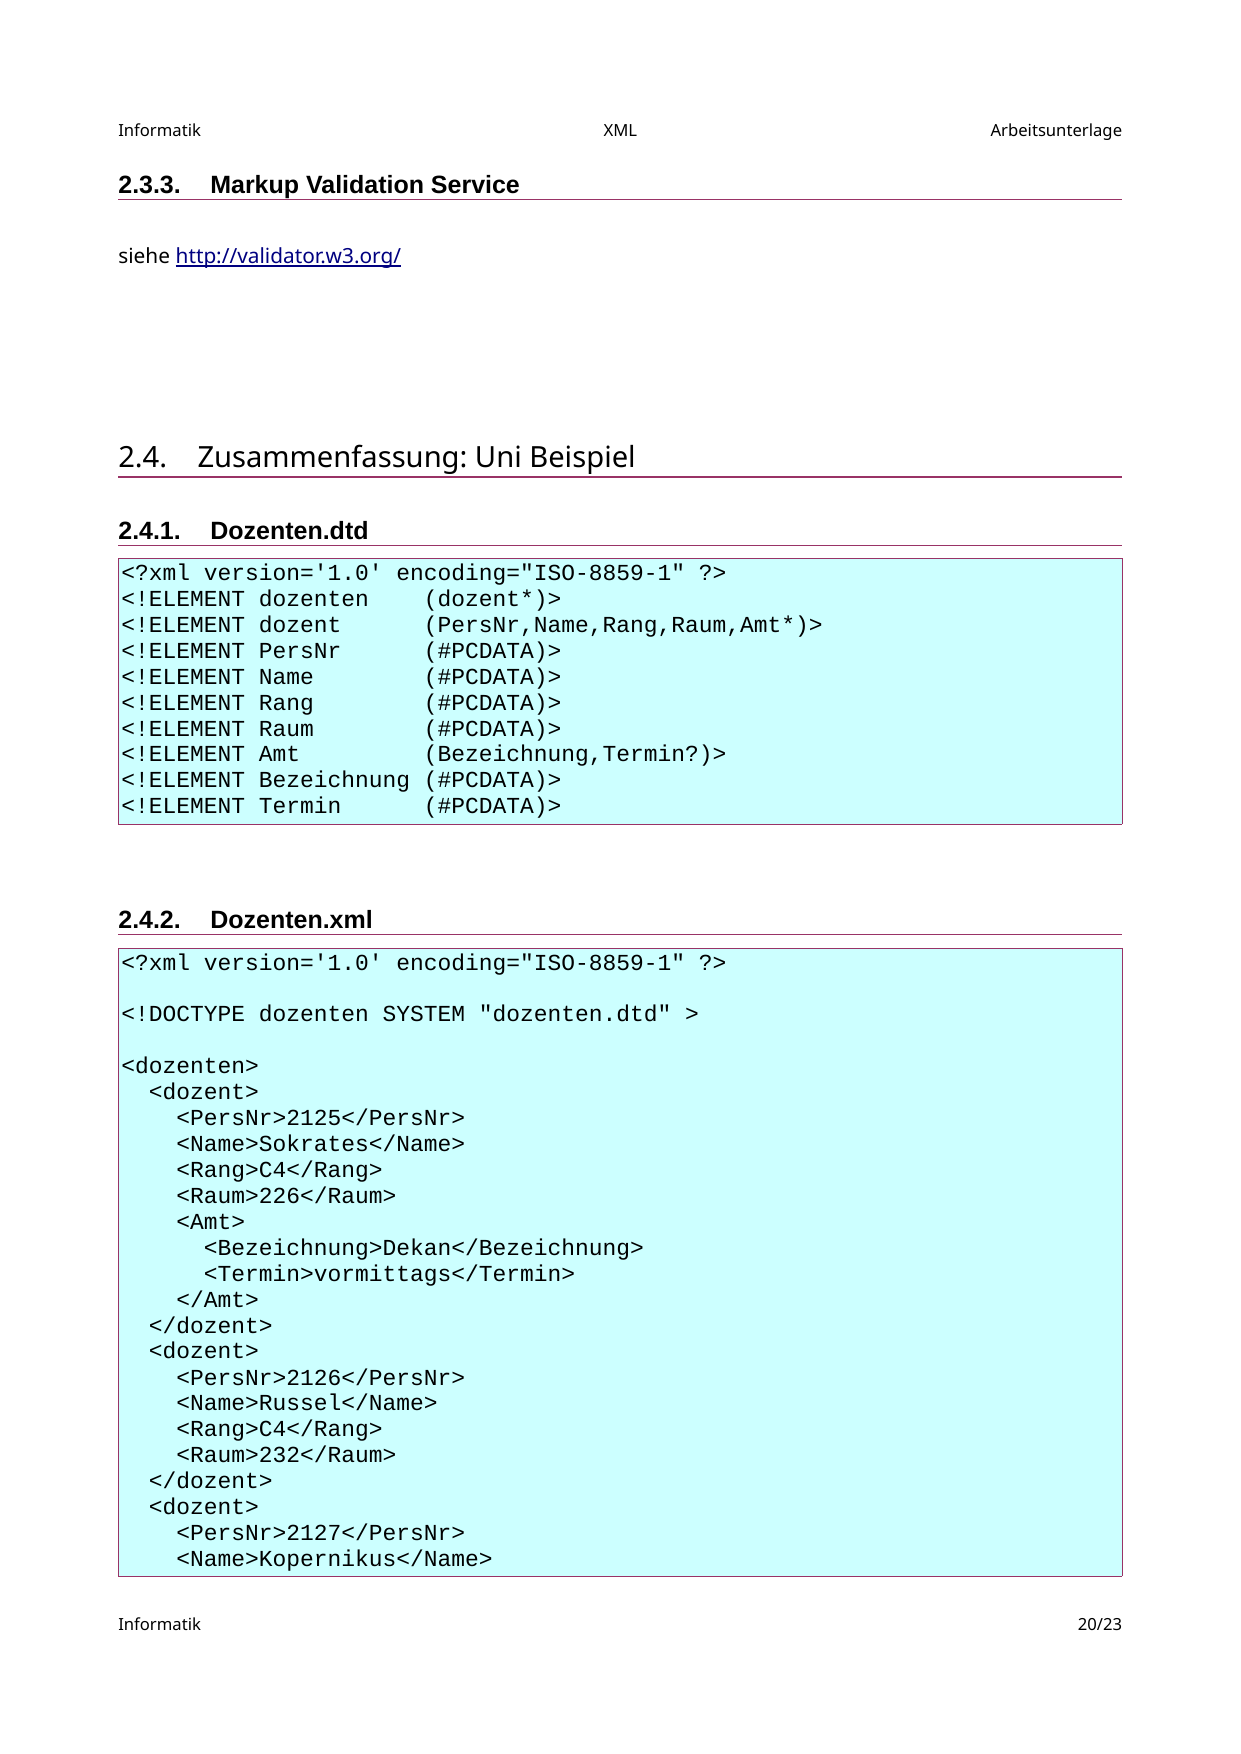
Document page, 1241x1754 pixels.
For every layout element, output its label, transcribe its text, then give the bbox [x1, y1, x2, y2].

text <!ELEMENT Name (#PCDATA)> [119, 662, 1122, 688]
subtitle Markup Validation Service [118, 170, 1122, 199]
text <PersNr>2126</PersNr> [119, 1363, 1122, 1389]
text <dozent> [119, 1337, 1122, 1363]
text <Amt> [119, 1207, 1122, 1233]
subtitle Dozenten.xml [118, 906, 1122, 934]
text <!ELEMENT Amt (Bezeichnung,Termin?)> [119, 740, 1122, 766]
text <dozent> [119, 1077, 1122, 1103]
text <!ELEMENT PersNr (#PCDATA)> [119, 636, 1122, 662]
text <Raum>232</Raum> [119, 1441, 1122, 1467]
text <dozent> [119, 1492, 1122, 1518]
text <!ELEMENT Raum (#PCDATA)> [119, 714, 1122, 740]
text <!ELEMENT Rang (#PCDATA)> [119, 688, 1122, 714]
text <Rang>C4</Rang> [119, 1155, 1122, 1181]
text </dozent> [119, 1311, 1122, 1337]
text <?xml version='1.0' encoding="ISO-8859-1" ?> [119, 949, 1122, 974]
text <!DOCTYPE dozenten SYSTEM "dozenten.dtd" > [119, 1000, 1122, 1026]
text <PersNr>2125</PersNr> [119, 1103, 1122, 1129]
text </dozent> [119, 1467, 1122, 1492]
text <!ELEMENT Termin (#PCDATA)> [119, 792, 1122, 824]
text <Raum>226</Raum> [119, 1181, 1122, 1207]
text siehe http://validator.w3.org/ [118, 241, 1122, 269]
text <Name>Russel</Name> [119, 1389, 1122, 1415]
text <PersNr>2127</PersNr> [119, 1518, 1122, 1544]
text <!ELEMENT dozent (PersNr,Name,Rang,Raum,Amt*)> [119, 610, 1122, 636]
text <Rang>C4</Rang> [119, 1415, 1122, 1441]
subtitle Zusammenfassung: Uni Beispiel [118, 437, 1122, 476]
text <dozenten> [119, 1052, 1122, 1077]
text <!ELEMENT Bezeichnung (#PCDATA)> [119, 766, 1122, 792]
text <Name>Sokrates</Name> [119, 1129, 1122, 1155]
text <?xml version='1.0' encoding="ISO-8859-1" ?> [119, 559, 1122, 584]
subtitle Dozenten.dtd [118, 516, 1122, 545]
text <Bezeichnung>Dekan</Bezeichnung> [119, 1233, 1122, 1259]
text <Termin>vormittags</Termin> [119, 1259, 1122, 1285]
text <Name>Kopernikus</Name> [119, 1544, 1122, 1576]
text <!ELEMENT dozenten (dozent*)> [119, 584, 1122, 610]
text </Amt> [119, 1285, 1122, 1311]
